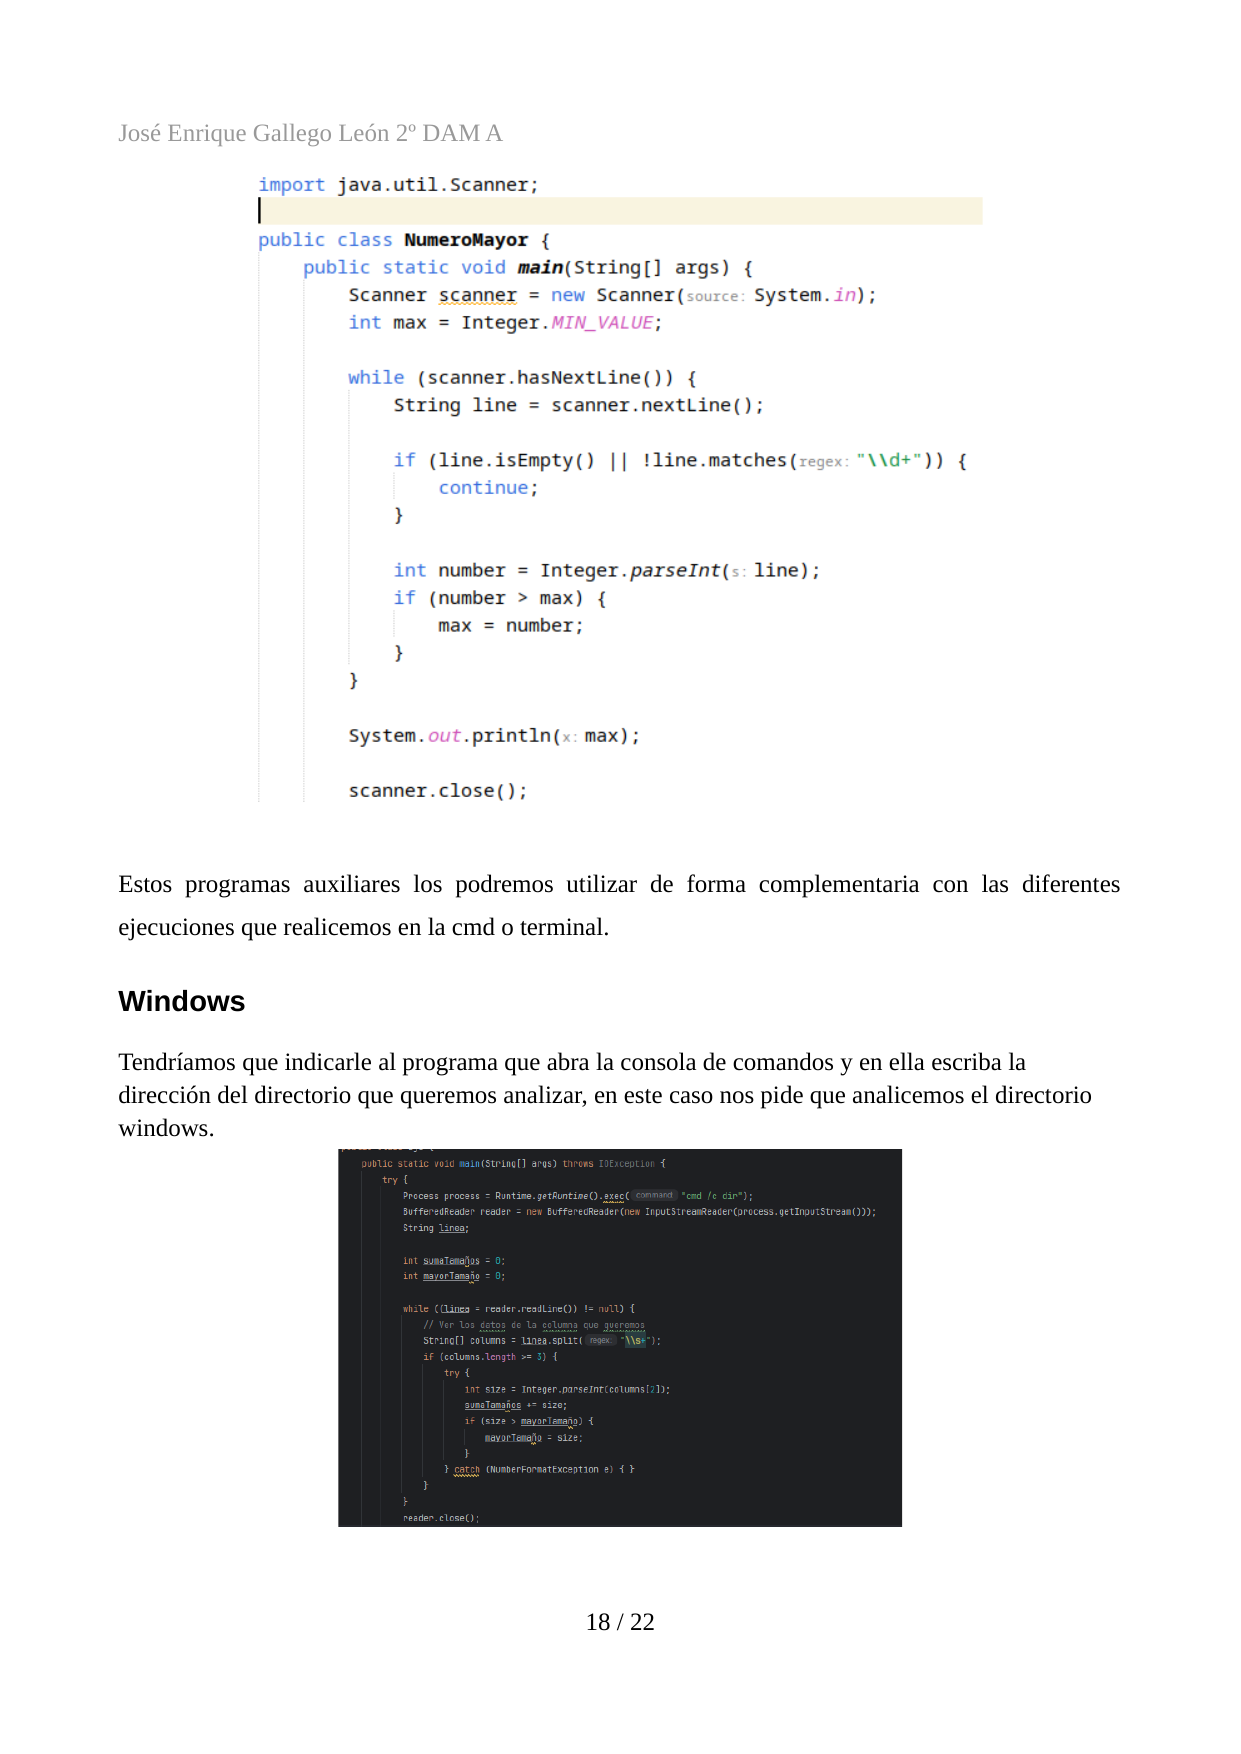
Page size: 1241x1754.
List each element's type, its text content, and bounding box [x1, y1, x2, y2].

text Estos programas auxiliares los podremos utilizar de forma complementaria con las diferentes ejecuciones que realicemos en la cmd o terminal. [118, 869, 1122, 941]
picture [338, 1149, 903, 1527]
subtitle Windows [118, 984, 1122, 1018]
picture [257, 176, 983, 802]
text Tendríamos que indicarle al programa que abra la consola de comandos y en ella escriba la dirección del directorio que queremos analizar, en este caso nos pide que analicemos el directorio windows. [118, 1047, 1122, 1142]
